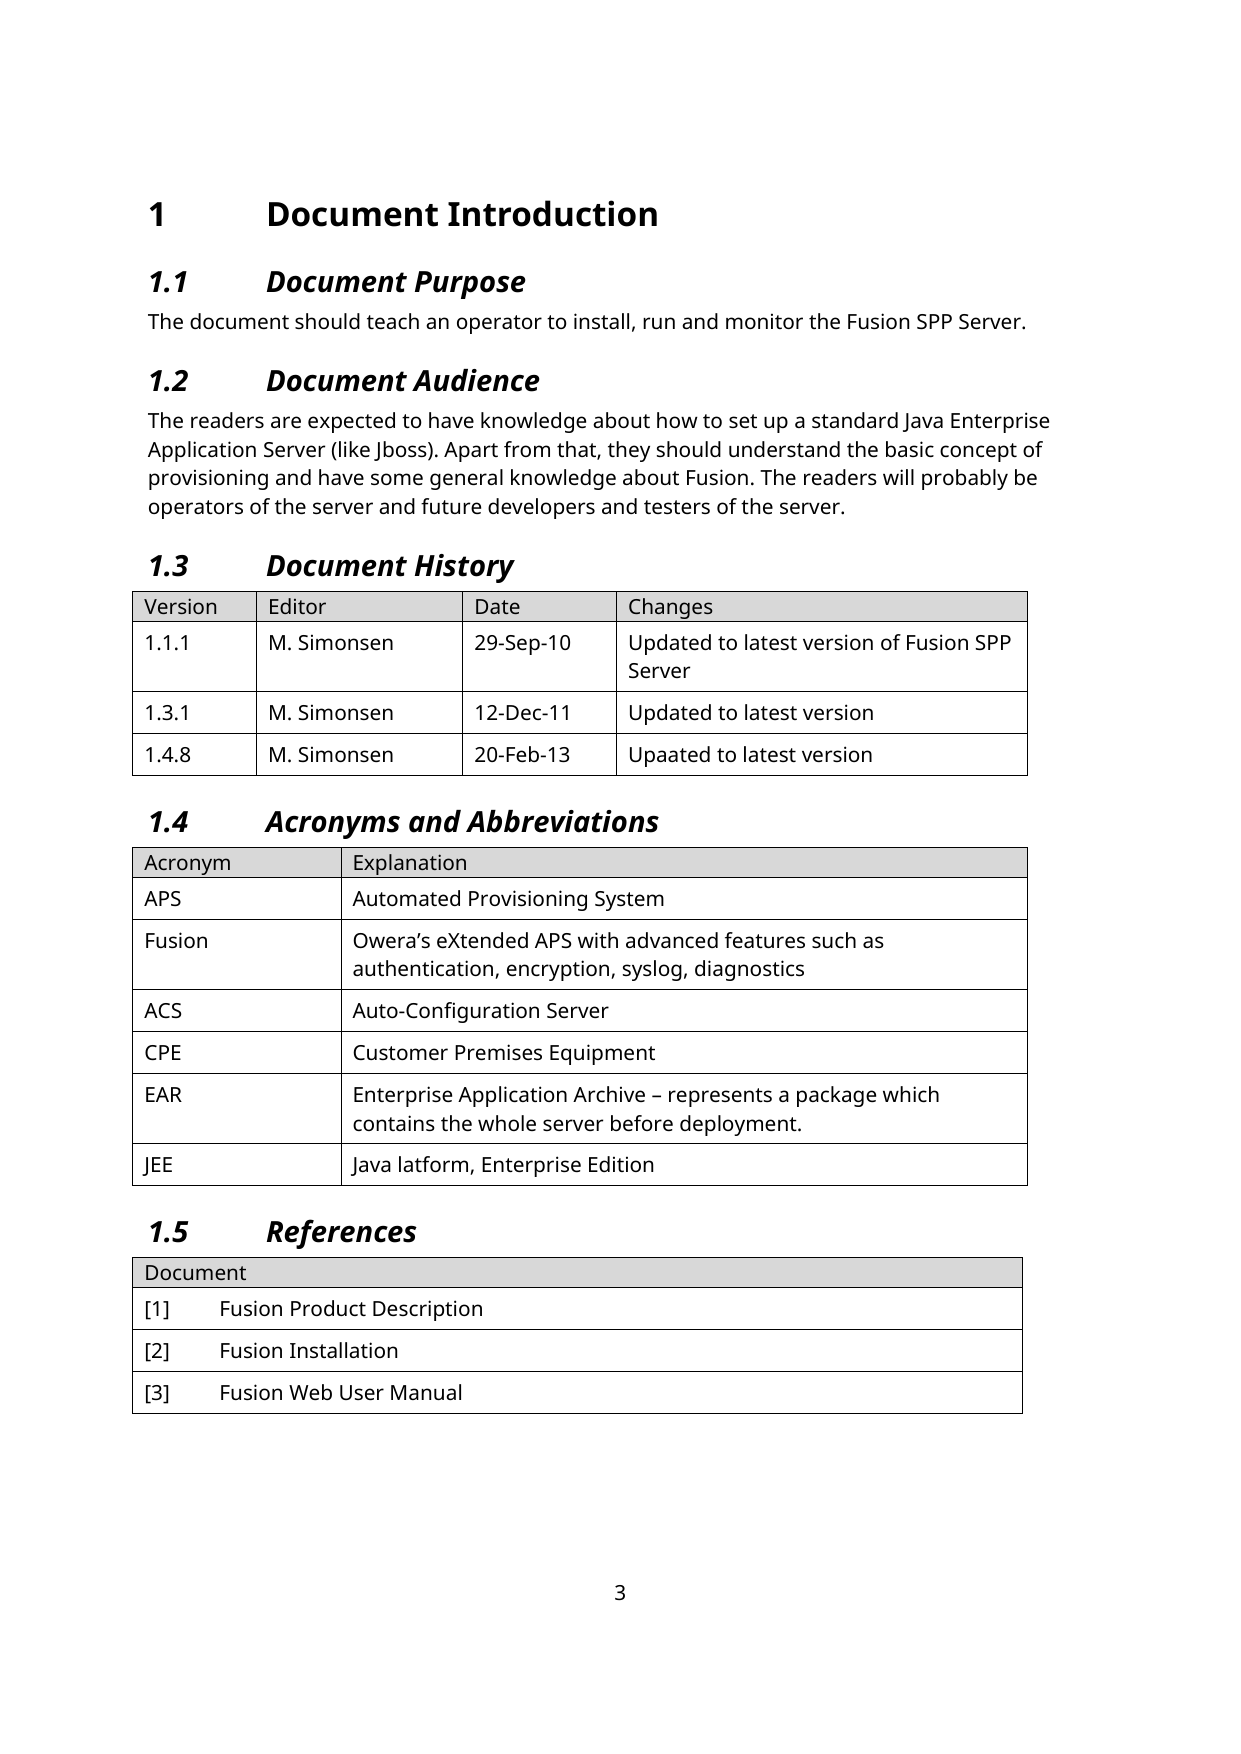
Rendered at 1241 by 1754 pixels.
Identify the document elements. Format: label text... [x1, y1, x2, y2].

subtitle Document Audience [148, 361, 1092, 400]
table_header Version [133, 592, 256, 621]
table_cell Customer Premises Equipment [342, 1032, 1027, 1073]
table_cell M. Simonsen [257, 734, 462, 775]
text The readers are expected to have knowledge about how to set up a standard Java Enterprise Application Server (like Jboss). Apart from that, they should understand the basic concept of provisioning and have some general knowledge about Fusion. The readers will probably be operators of the server and future developers and testers of the server. [148, 407, 1092, 520]
table_cell APS [133, 878, 341, 918]
table_cell M. Simonsen [257, 622, 462, 691]
table_cell 29-Sep-10 [463, 622, 616, 691]
table_cell Fusion [133, 920, 341, 989]
table_cell 1.1.1 [133, 622, 256, 691]
subtitle References [148, 1211, 1092, 1251]
table_cell Auto-Configuration Server [342, 990, 1027, 1031]
table_cell 1.3.1 [133, 692, 256, 733]
table_header Document [133, 1258, 1022, 1287]
table_header Editor [257, 592, 462, 621]
subtitle Document Introduction [148, 191, 1092, 236]
table_cell Automated Provisioning System [342, 878, 1027, 918]
table_cell Owera’s eXtended APS with advanced features such as authentication, encryption, syslog, diagnostics [342, 920, 1027, 989]
text The document should teach an operator to install, run and monitor the Fusion SPP Server. [148, 307, 1092, 336]
table_cell Updated to latest version [617, 692, 1027, 733]
table_cell 1.4.8 [133, 734, 256, 775]
table_cell Fusion Web User Manual [133, 1372, 1022, 1413]
table_cell Upaated to latest version [617, 734, 1027, 775]
table_cell M. Simonsen [257, 692, 462, 733]
table_cell ACS [133, 990, 341, 1031]
table_header Date [463, 592, 616, 621]
table_cell JEE [133, 1144, 341, 1185]
table_cell CPE [133, 1032, 341, 1073]
table_cell Updated to latest version of Fusion SPP Server [617, 622, 1027, 691]
table_header Changes [617, 592, 1027, 621]
table_header Explanation [342, 848, 1027, 877]
table_cell Fusion Installation [133, 1330, 1022, 1371]
subtitle Document History [148, 545, 1092, 585]
table_cell 12-Dec-11 [463, 692, 616, 733]
table_header Acronym [133, 848, 341, 877]
table_cell Fusion Product Description [133, 1288, 1022, 1329]
table_cell 20-Feb-13 [463, 734, 616, 775]
subtitle Document Purpose [148, 261, 1092, 301]
subtitle Acronyms and Abbreviations [148, 801, 1092, 841]
table_cell Enterprise Application Archive – represents a package which contains the whole server before deployment. [342, 1074, 1027, 1143]
table_cell EAR [133, 1074, 341, 1143]
table_cell Java latform, Enterprise Edition [342, 1144, 1027, 1185]
